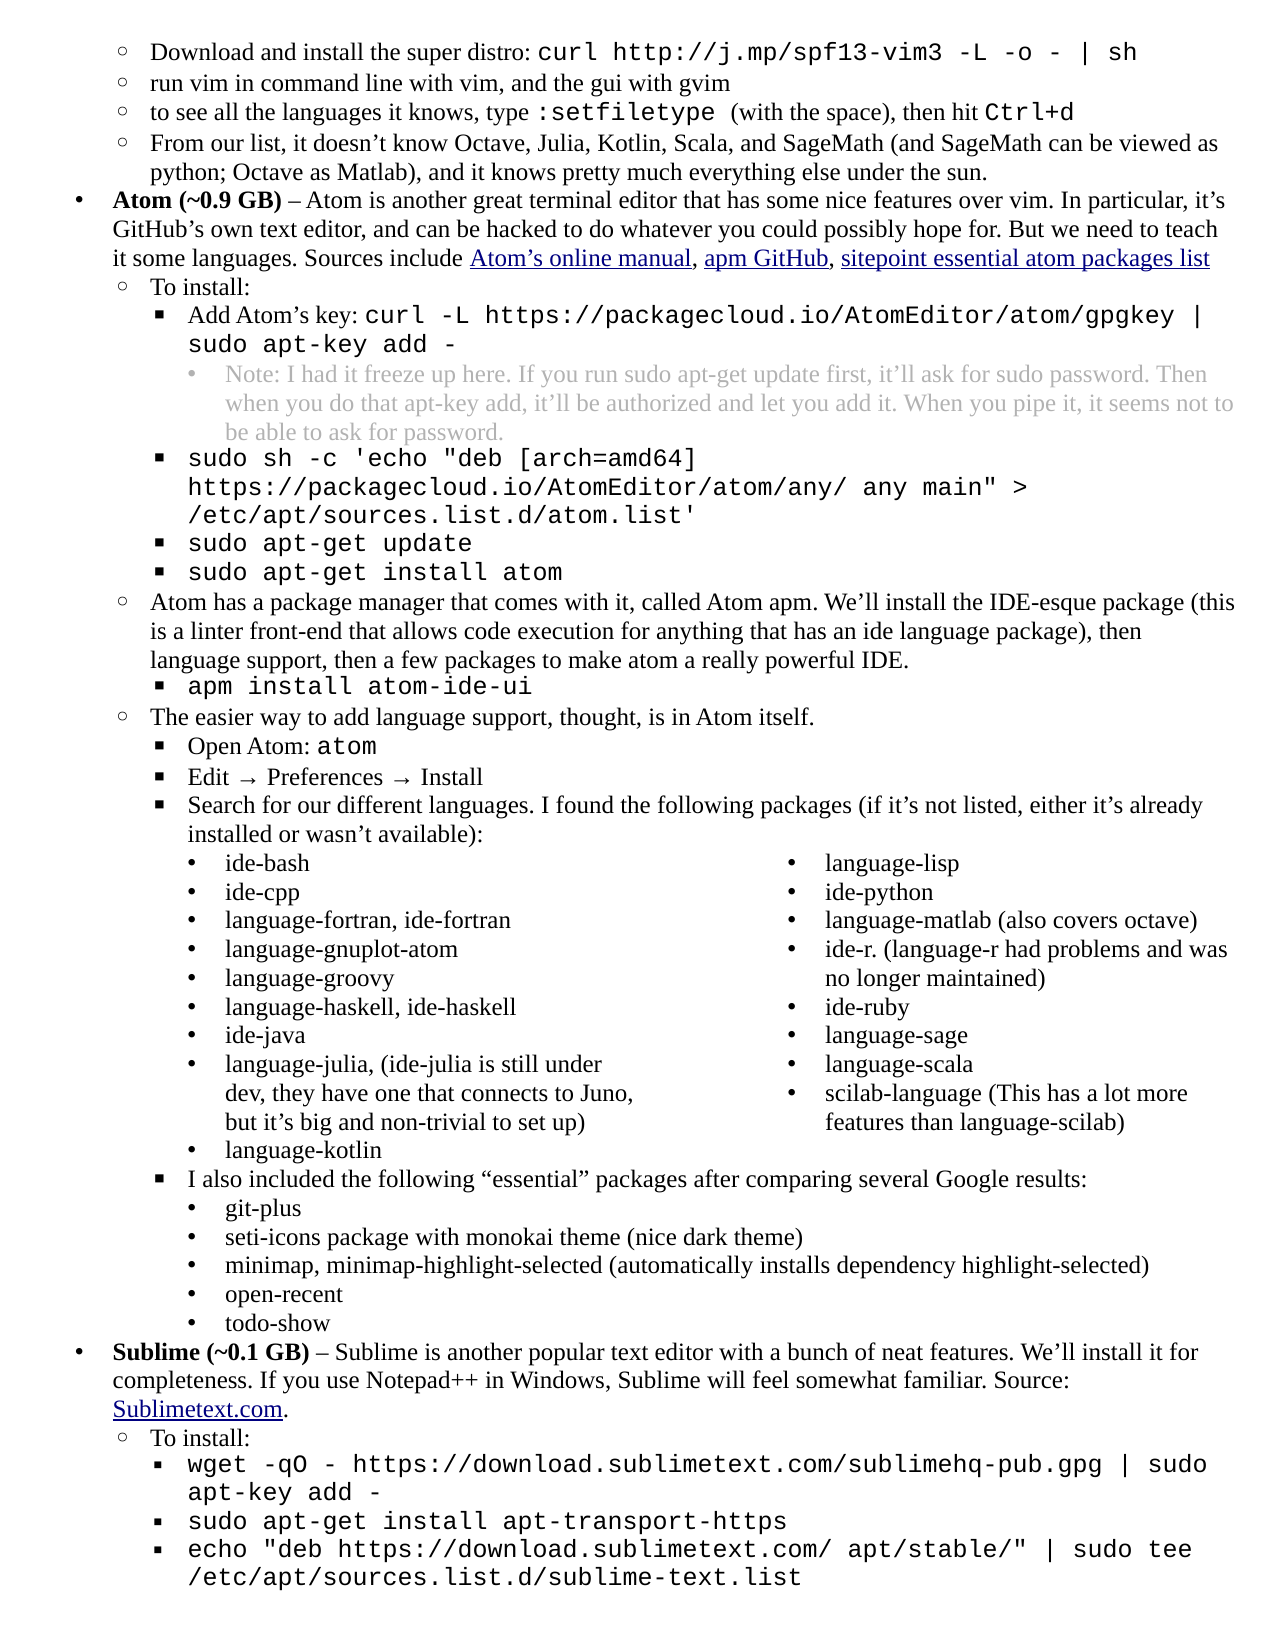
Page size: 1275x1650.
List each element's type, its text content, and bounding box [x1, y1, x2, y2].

list ide-bash [187, 848, 637, 877]
list language-lisp [787, 848, 1237, 877]
list Atom (~0.9 GB) – Atom is another great terminal editor that has some nice features over vim. In particular, it’s GitHub’s own text editor, and can be hacked to do whatever you could possibly hope for. But we need to teach it some languages. Sources include Atom’s online manual, apm GitHub, sitepoint essential atom packages list [75, 185, 1237, 272]
list language-julia, (ide-julia is still under dev, they have one that connects to Juno, but it’s big and non-trivial to set up) [187, 1049, 637, 1135]
list language-haskell, ide-haskell [187, 992, 637, 1020]
list wget -qO - https://download.sublimetext.com/sublimehq-pub.gpg | sudo apt-key add - [150, 1452, 1237, 1508]
list ide-python [787, 877, 1237, 905]
list ide-java [187, 1020, 637, 1049]
list Edit → Preferences → Install [150, 762, 1237, 790]
list Note: I had it freeze up here. If you run sudo apt-get update first, it’ll ask for sudo password. Then when you do that apt-key add, it’ll be authorized and let you add it. When you pipe it, it seems not to be able to ask for password. [187, 359, 1237, 446]
list Sublime (~0.1 GB) – Sublime is another popular text editor with a bunch of neat features. We’ll install it for completeness. If you use Notepad++ in Windows, Sublime will feel somewhat familiar. Source: Sublimetext.com. [75, 1337, 1237, 1423]
list todo-show [187, 1308, 1237, 1337]
list echo "deb https://download.sublimetext.com/ apt/stable/" | sudo tee /etc/apt/sources.list.d/sublime-text.list [150, 1537, 1237, 1593]
list ide-r. (language-r had problems and was no longer maintained) [787, 934, 1237, 992]
list From our list, it doesn’t know Octave, Julia, Kotlin, Scala, and SageMath (and SageMath can be viewed as python; Octave as Matlab), and it knows pretty much everything else under the sun. [112, 128, 1237, 185]
list language-kotlin [187, 1135, 637, 1164]
list sudo sh -c 'echo "deb [arch=amd64] https://packagecloud.io/AtomEditor/atom/any/ any main" > /etc/apt/sources.list.d/atom.list' [150, 446, 1237, 531]
list Search for our different languages. I found the following packages (if it’s not listed, either it’s already installed or wasn’t available): [150, 790, 1237, 848]
list to see all the languages it knows, type :setfiletype (with the space), then hit Ctrl+d [112, 97, 1237, 128]
list Download and install the super distro: curl http://j.mp/spf13-vim3 -L -o - | sh [112, 37, 1237, 68]
list Add Atom’s key: curl -L https://packagecloud.io/AtomEditor/atom/gpgkey | sudo apt-key add - [150, 300, 1237, 359]
list open-recent [187, 1279, 1237, 1308]
list language-gnuplot-atom [187, 934, 637, 963]
list To install: [112, 1423, 1237, 1452]
list To install: [112, 272, 1237, 300]
list seti-icons package with monokai theme (nice dark theme) [187, 1222, 1237, 1250]
list scilab-language (This has a lot more features than language-scilab) [787, 1078, 1237, 1135]
list language-groovy [187, 963, 637, 992]
list ide-cpp [187, 877, 637, 905]
list apm install atom-ide-ui [150, 674, 1237, 702]
list Open Atom: atom [150, 731, 1237, 762]
list ide-ruby [787, 992, 1237, 1020]
list language-scala [787, 1049, 1237, 1078]
list run vim in command line with vim, and the gui with gvim [112, 68, 1237, 97]
list sudo apt-get install apt-transport-https [150, 1508, 1237, 1537]
list language-sage [787, 1020, 1237, 1049]
list sudo apt-get update [150, 531, 1237, 559]
list The easier way to add language support, thought, is in Atom itself. [112, 702, 1237, 731]
list sudo apt-get install atom [150, 559, 1237, 587]
list I also included the following “essential” packages after comparing several Google results: [150, 1164, 1237, 1193]
list git-plus [187, 1193, 1237, 1222]
list language-matlab (also covers octave) [787, 905, 1237, 934]
list language-fortran, ide-fortran [187, 905, 637, 934]
list Atom has a package manager that comes with it, called Atom apm. We’ll install the IDE-esque package (this is a linter front-end that allows code execution for anything that has an ide language package), then language support, then a few packages to make atom a really powerful IDE. [112, 587, 1237, 674]
list minimap, minimap-highlight-selected (automatically installs dependency highlight-selected) [187, 1250, 1237, 1279]
